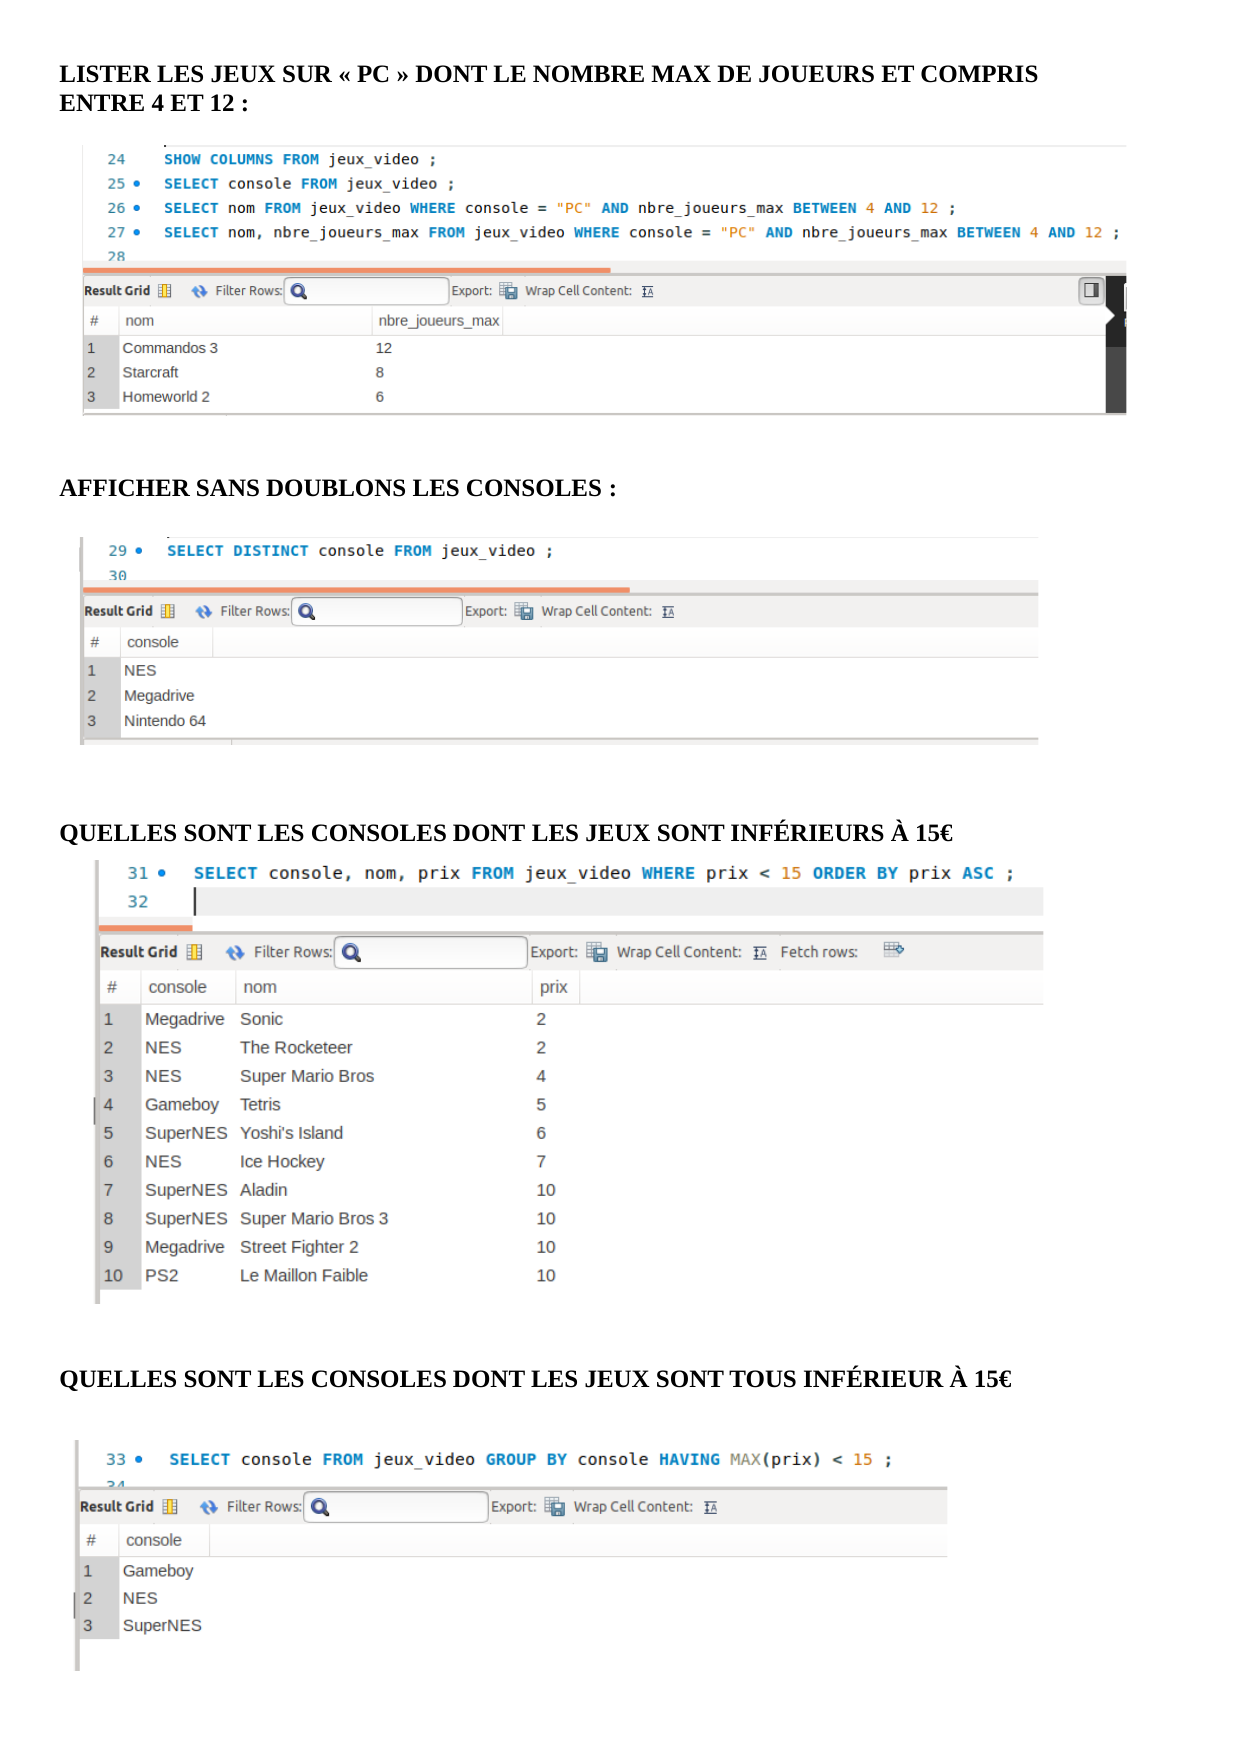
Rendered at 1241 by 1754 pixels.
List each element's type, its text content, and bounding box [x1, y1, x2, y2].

text AFFICHER SANS DOUBLONS LES CONSOLES : [59, 473, 1181, 502]
text ENTRE 4 ET 12 : [59, 88, 1181, 117]
picture [79, 537, 1039, 745]
text QUELLES SONT LES CONSOLES DONT LES JEUX SONT INFÉRIEURS À 15€ [59, 818, 1181, 847]
picture [93, 860, 1044, 1304]
text LISTER LES JEUX SUR « PC » DONT LE NOMBRE MAX DE JOUEURS ET COMPRIS [59, 59, 1181, 88]
picture [73, 1440, 948, 1671]
picture [82, 145, 1127, 416]
text QUELLES SONT LES CONSOLES DONT LES JEUX SONT TOUS INFÉRIEUR À 15€ [59, 1364, 1181, 1393]
